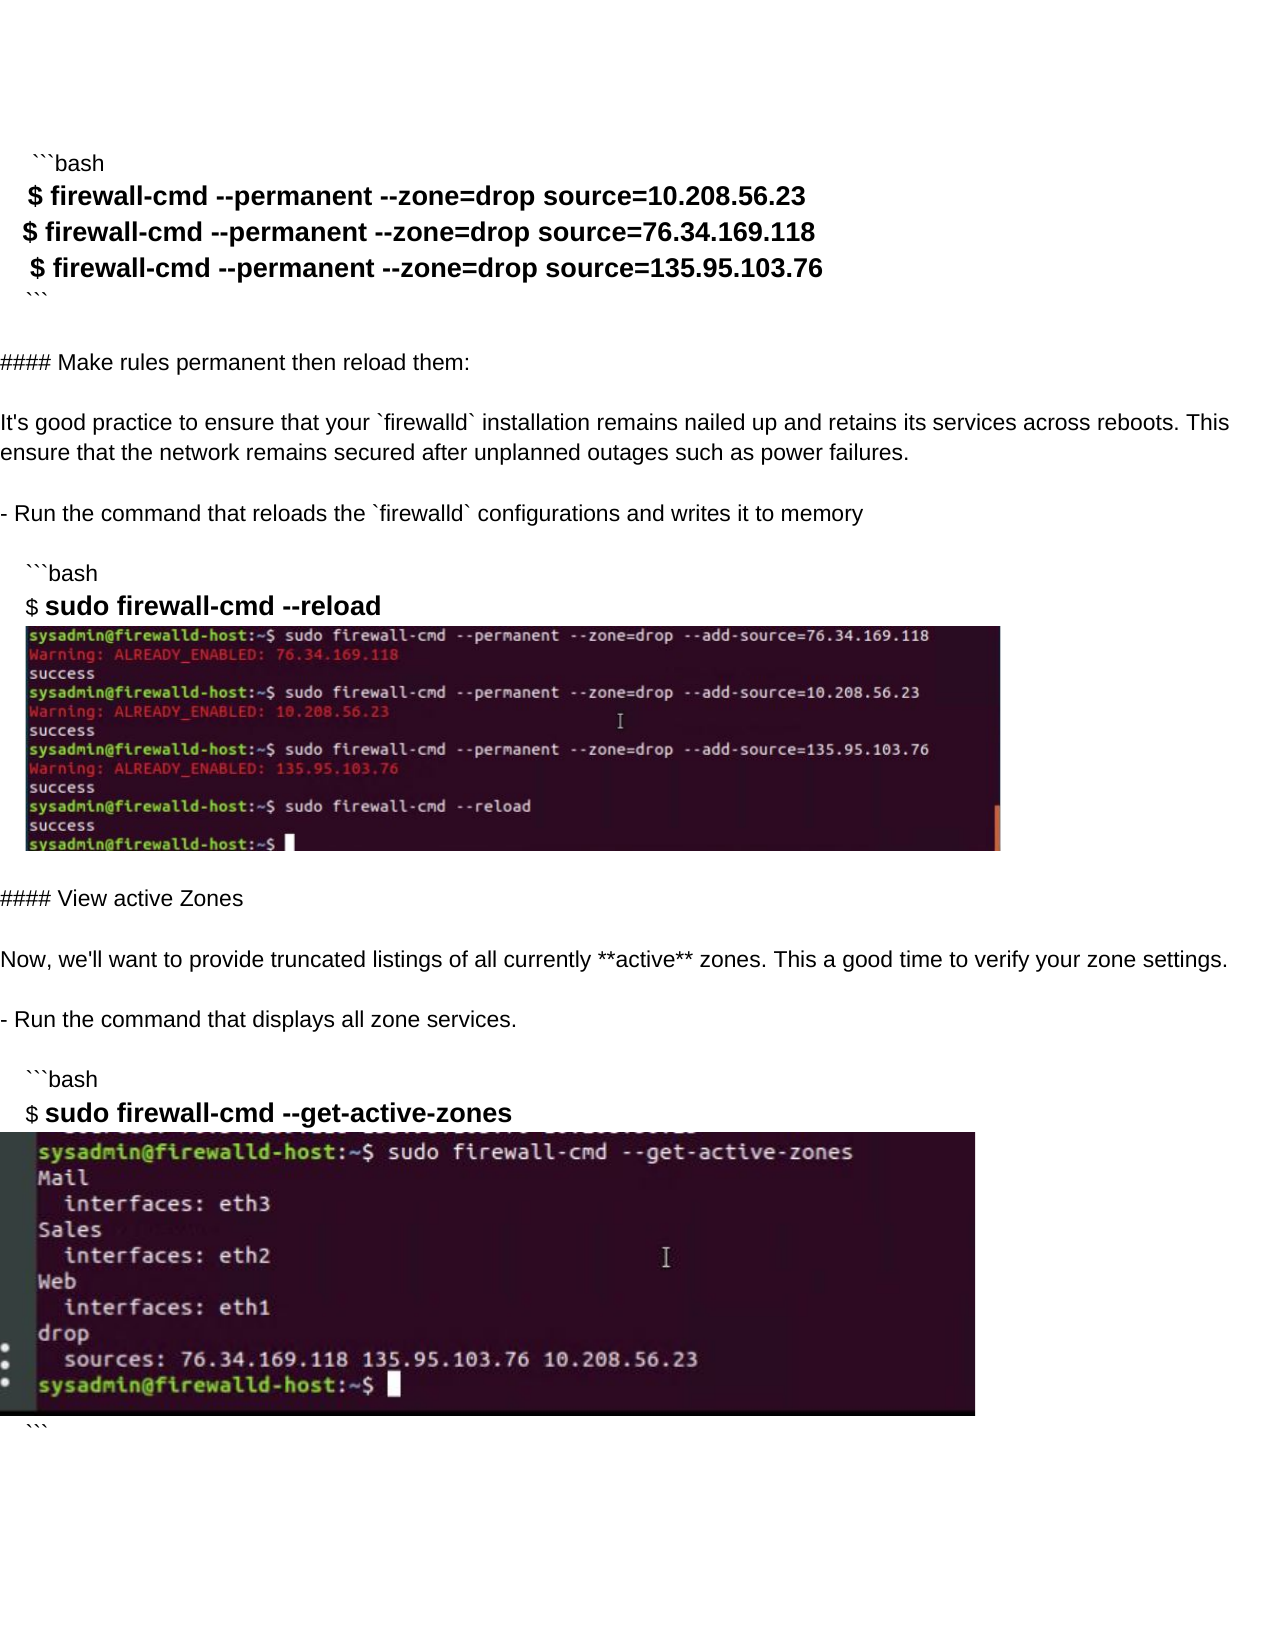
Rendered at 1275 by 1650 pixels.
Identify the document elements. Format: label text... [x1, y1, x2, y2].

text #### Make rules permanent then reload them: [0, 348, 1275, 375]
text ```bash [0, 1066, 1275, 1093]
text ``` [0, 1420, 1275, 1446]
text Now, we'll want to provide truncated listings of all currently **active** zones. This a good time to verify your zone settings. [0, 946, 1275, 972]
text - Run the command that reloads the `firewalld` configurations and writes it to memory [0, 499, 1275, 526]
text ``` [0, 288, 1275, 314]
text - Run the command that displays all zone services. [0, 1006, 1275, 1032]
text ```bash [0, 150, 1275, 176]
text $ sudo firewall-cmd --reload [0, 590, 1275, 621]
text It's good practice to ensure that your `firewalld` installation remains nailed up and retains its services across reboots. This ensure that the network remains secured after unplanned outages such as power failures. [0, 409, 1275, 465]
text $ sudo firewall-cmd --get-active-zones [0, 1097, 1275, 1128]
text ```bash [0, 560, 1275, 586]
text $ firewall-cmd --permanent --zone=drop source=135.95.103.76 [0, 252, 1275, 283]
text #### View active Zones [0, 885, 1275, 911]
text $ firewall-cmd --permanent --zone=drop source=76.34.169.118 [0, 216, 1275, 247]
picture [0, 1132, 976, 1416]
picture [25, 626, 1001, 851]
text $ firewall-cmd --permanent --zone=drop source=10.208.56.23 [0, 180, 1275, 211]
